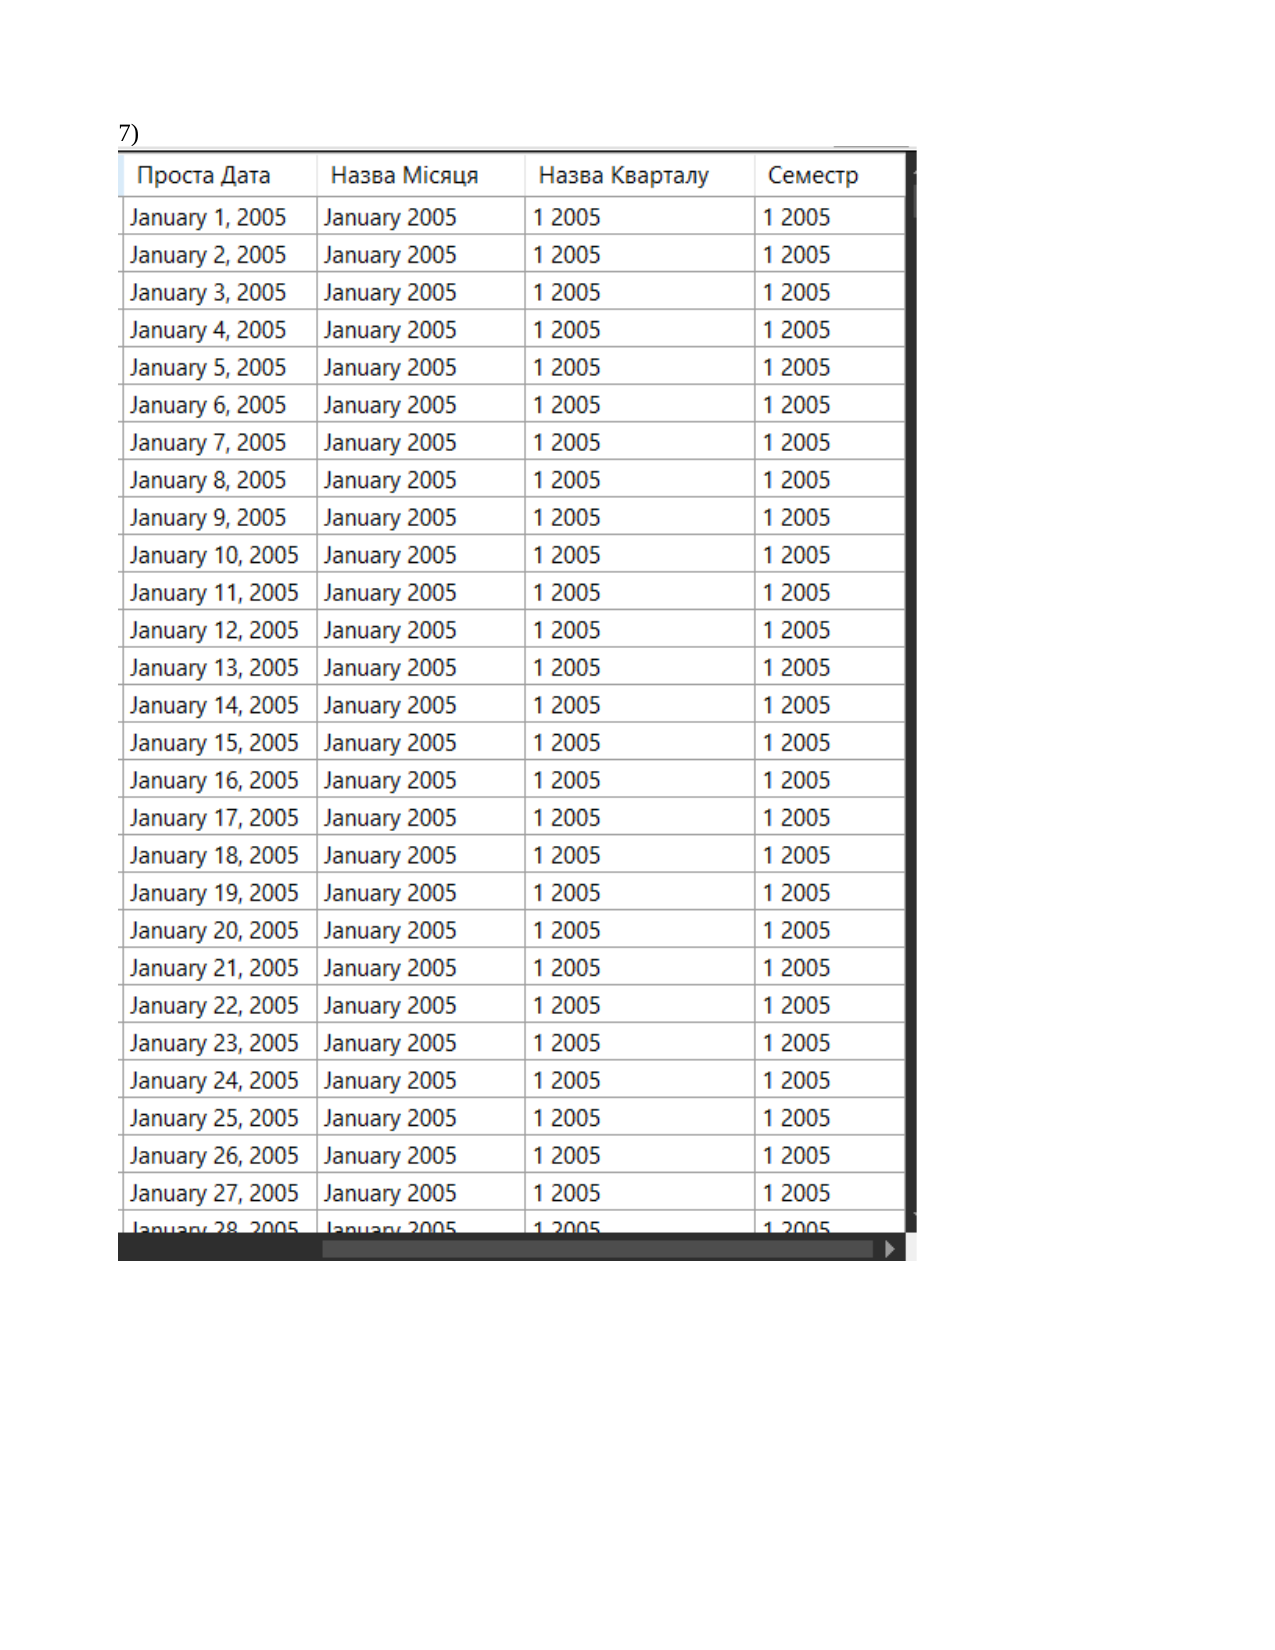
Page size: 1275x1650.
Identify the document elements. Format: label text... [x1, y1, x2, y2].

picture [118, 146, 917, 1261]
text 7) [118, 118, 1157, 147]
